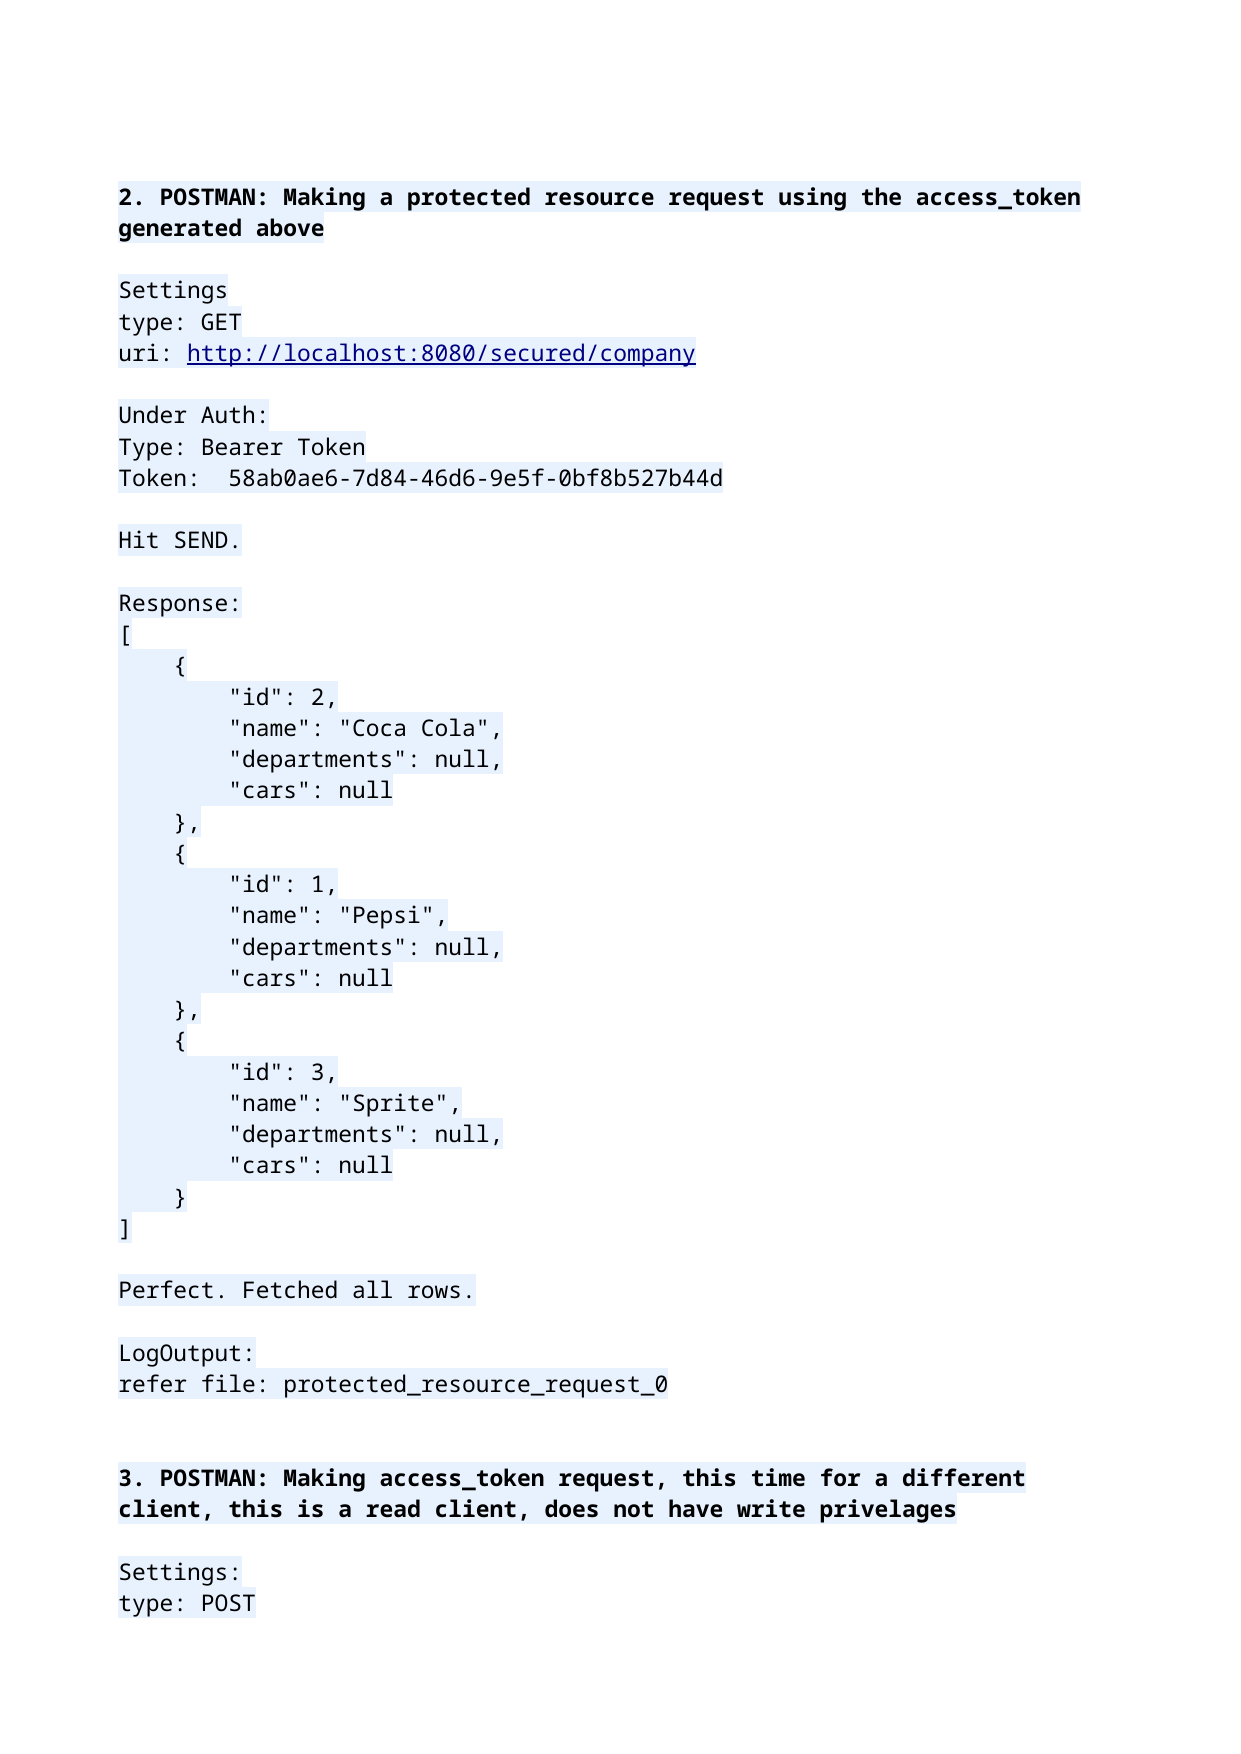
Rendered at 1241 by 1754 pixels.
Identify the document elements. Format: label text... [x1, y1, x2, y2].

text { [118, 1024, 1122, 1056]
text Settings: [118, 1556, 1122, 1587]
text "name": "Sprite", [118, 1087, 1122, 1118]
text "cars": null [118, 962, 1122, 993]
text Hit SEND. [118, 524, 1122, 556]
text type: GET [118, 306, 1122, 337]
text 2. POSTMAN: Making a protected resource request using the access_token generated above [118, 181, 1122, 243]
text } [118, 1181, 1122, 1212]
text Token: 58ab0ae6-7d84-46d6-9e5f-0bf8b527b44d [118, 462, 1122, 493]
text [ [118, 618, 1122, 649]
text }, [118, 806, 1122, 837]
text "name": "Coca Cola", [118, 712, 1122, 743]
text 3. POSTMAN: Making access_token request, this time for a different client, this is a read client, does not have write privelages [118, 1462, 1122, 1524]
text "departments": null, [118, 1118, 1122, 1149]
text "name": "Pepsi", [118, 899, 1122, 931]
text }, [118, 993, 1122, 1024]
text type: POST [118, 1587, 1122, 1618]
text Type: Bearer Token [118, 431, 1122, 462]
text "cars": null [118, 1149, 1122, 1181]
text Settings [118, 274, 1122, 306]
text ] [118, 1212, 1122, 1243]
text "id": 1, [118, 868, 1122, 899]
text Response: [118, 587, 1122, 618]
text uri: http://localhost:8080/secured/company [118, 337, 1122, 368]
text "id": 3, [118, 1056, 1122, 1087]
text "departments": null, [118, 743, 1122, 774]
text { [118, 837, 1122, 868]
text Under Auth: [118, 399, 1122, 431]
text refer file: protected_resource_request_0 [118, 1368, 1122, 1399]
text "departments": null, [118, 931, 1122, 962]
text LogOutput: [118, 1337, 1122, 1368]
text { [118, 649, 1122, 681]
text "id": 2, [118, 681, 1122, 712]
text Perfect. Fetched all rows. [118, 1274, 1122, 1306]
text "cars": null [118, 774, 1122, 806]
